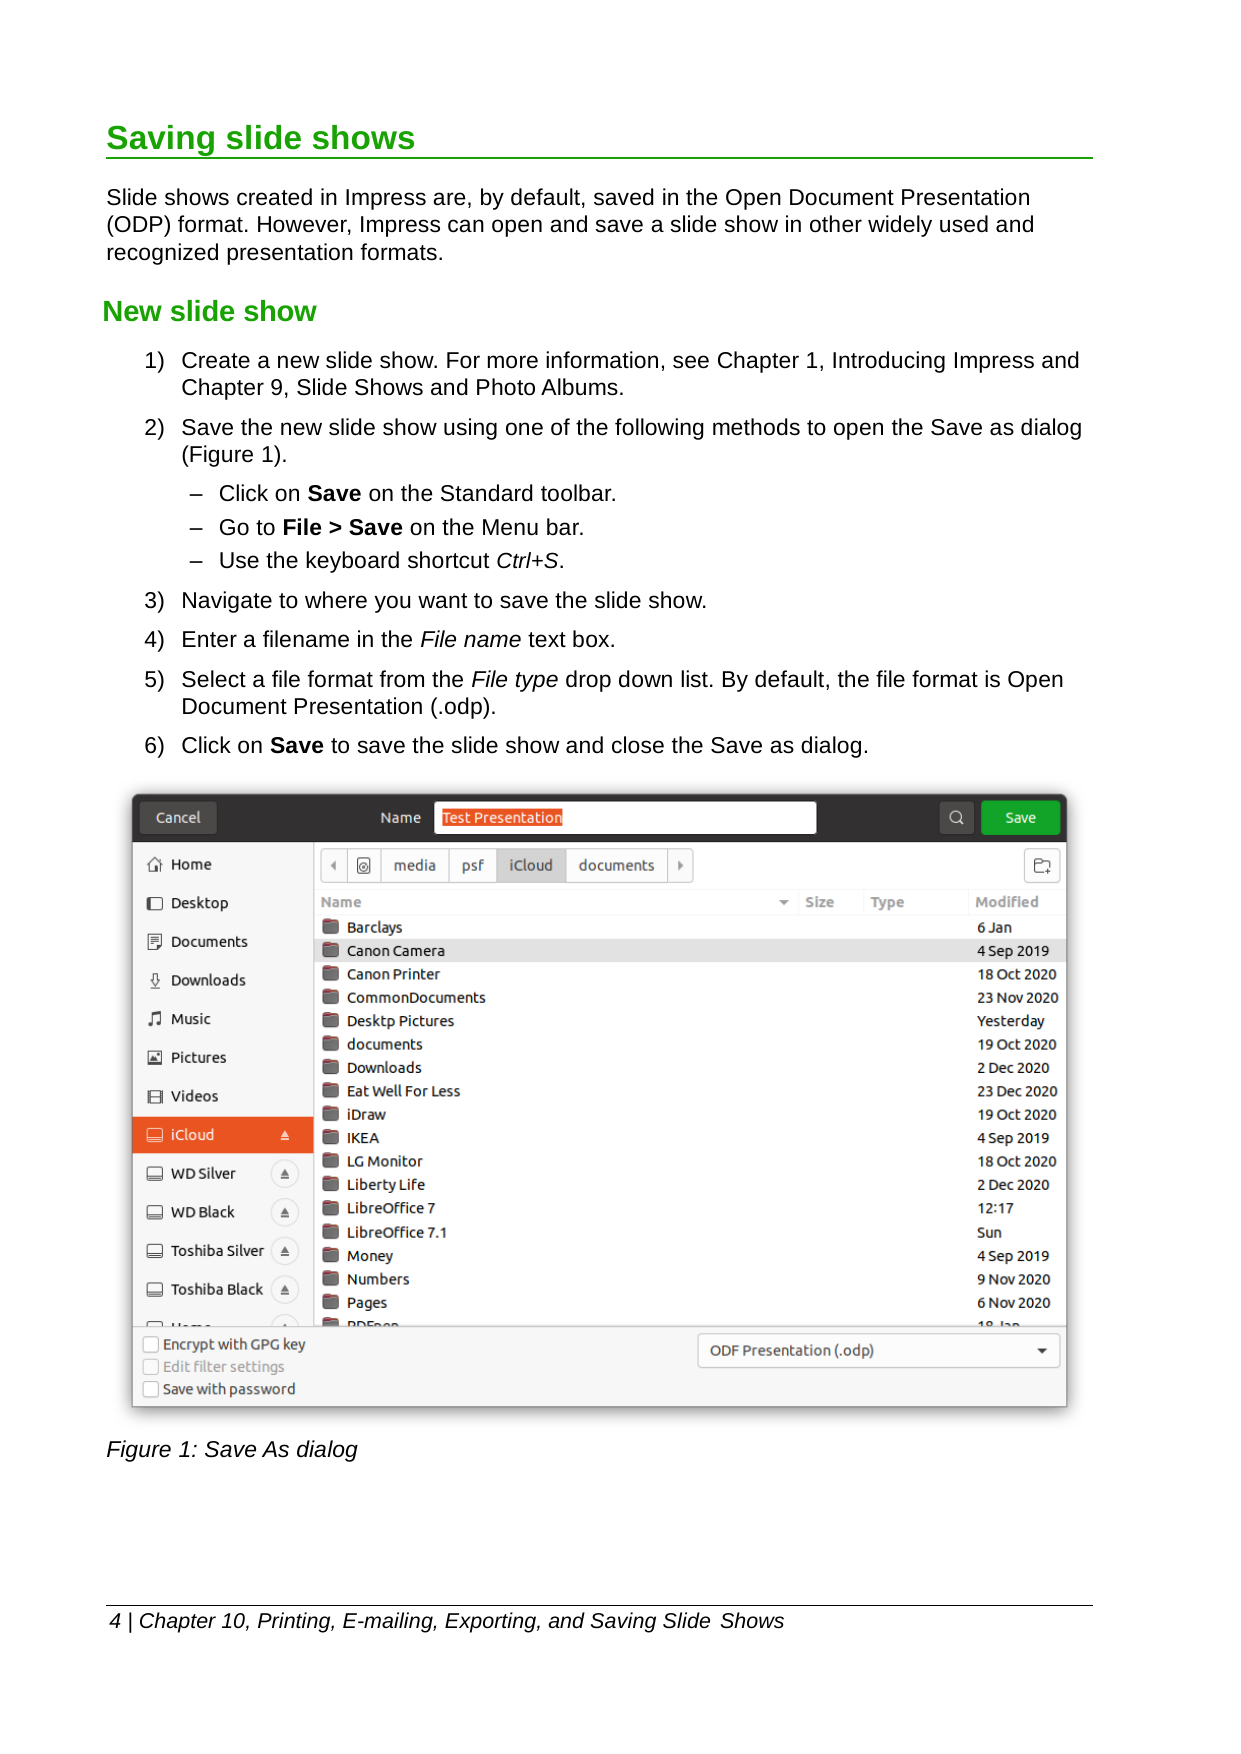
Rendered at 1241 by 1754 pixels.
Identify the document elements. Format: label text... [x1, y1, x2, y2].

list Click on Save to save the slide show and close the Save as dialog. [164, 732, 1093, 759]
text Figure 1: Save As dialog [106, 1436, 1093, 1463]
list Select a file format from the File type drop down list. By default, the file format is Open Document Presentation (.odp). [164, 665, 1093, 719]
subtitle New slide show [102, 294, 1093, 328]
list Go to File > Save on the Menu bar. [189, 513, 1093, 540]
subtitle Saving slide shows [106, 118, 1093, 157]
list Enter a filename in the File name text box. [164, 626, 1093, 653]
picture [106, 771, 1093, 1436]
list Save the new slide show using one of the following methods to open the Save as dialog (Figure 1). [164, 413, 1093, 467]
list Create a new slide show. For more information, see Chapter 1, Introducing Impress and Chapter 9, Slide Shows and Photo Albums. [164, 346, 1093, 401]
list Click on Save on the Standard toolbar. [189, 480, 1093, 507]
list Use the keyboard shortcut Ctrl+S. [189, 546, 1093, 573]
text Slide shows created in Impress are, by default, saved in the Open Document Presentation (ODP) format. However, Impress can open and save a slide show in other widely used and recognized presentation formats. [106, 184, 1093, 265]
list Navigate to where you want to save the slide show. [164, 586, 1093, 613]
